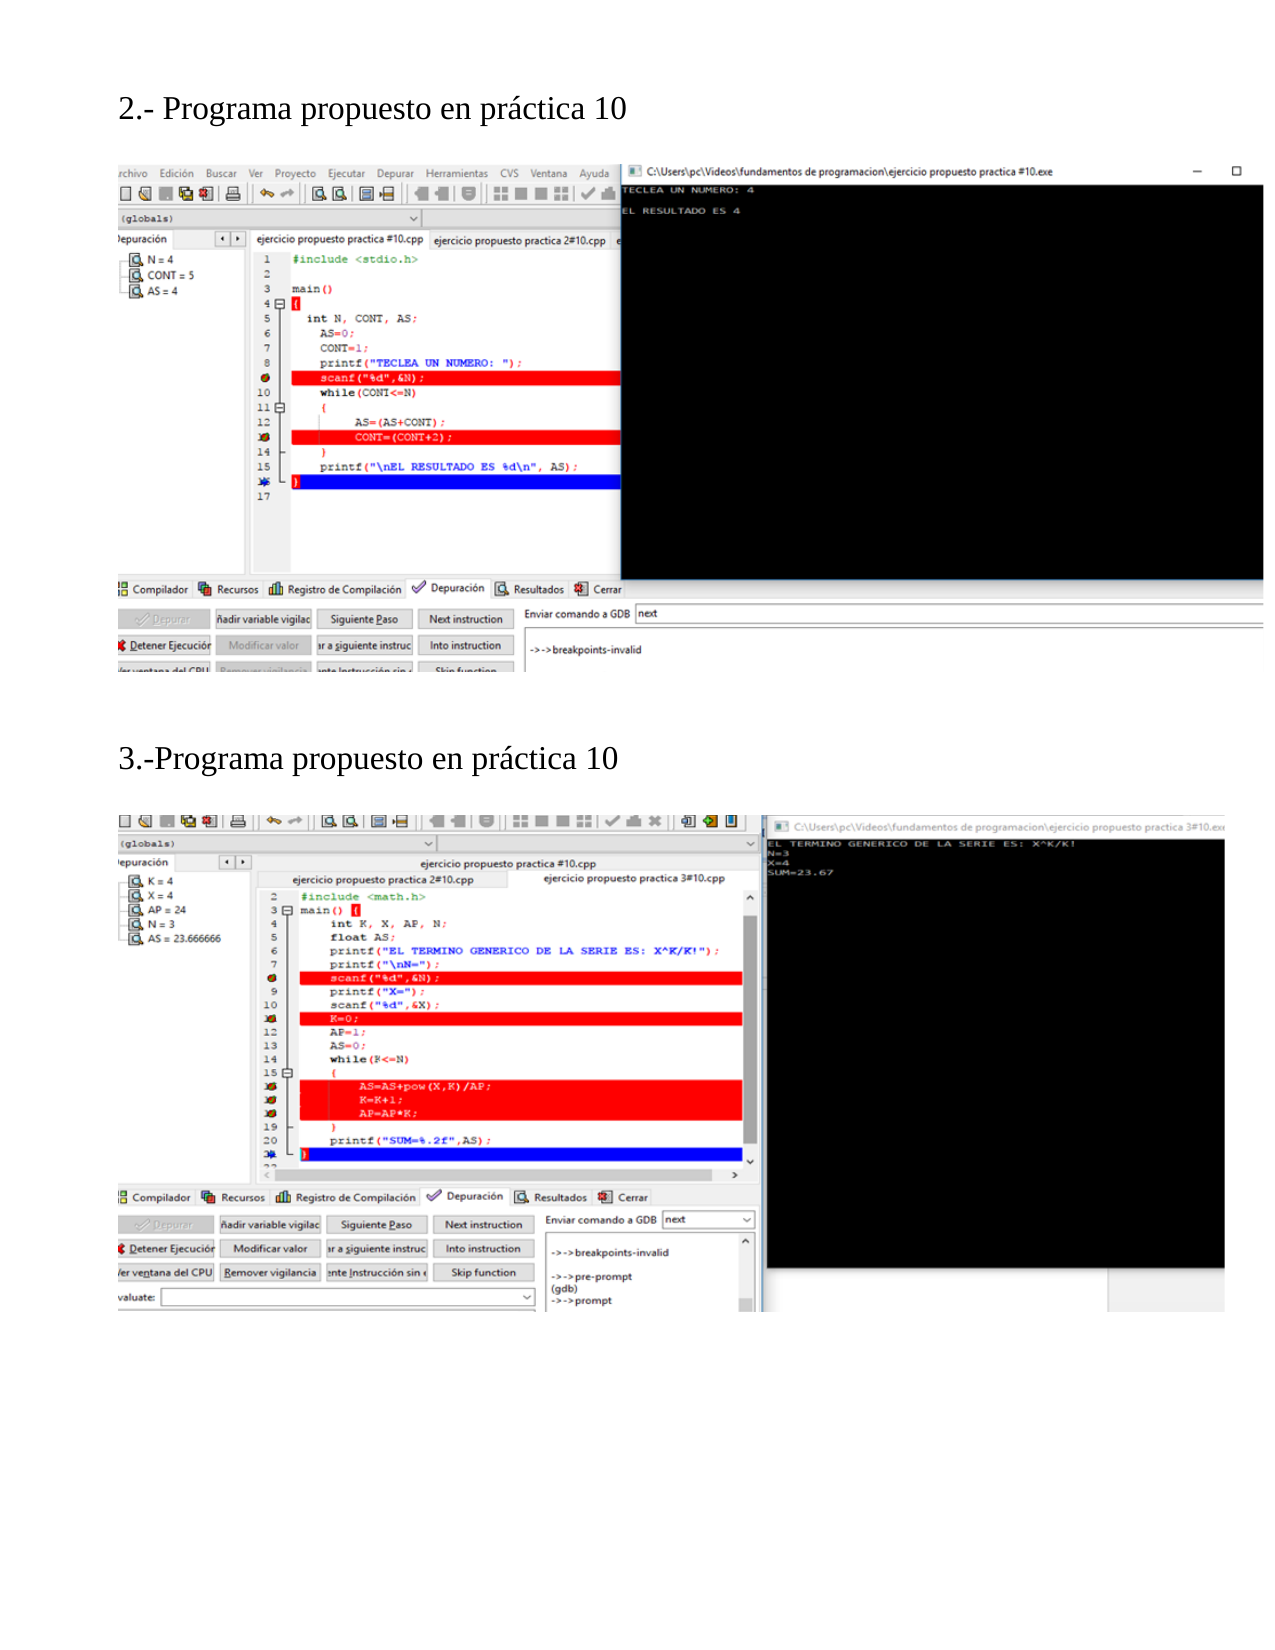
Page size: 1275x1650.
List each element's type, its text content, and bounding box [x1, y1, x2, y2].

text 3.-Programa propuesto en práctica 10 [118, 738, 1205, 777]
text 2.- Programa propuesto en práctica 10 [118, 88, 1205, 126]
